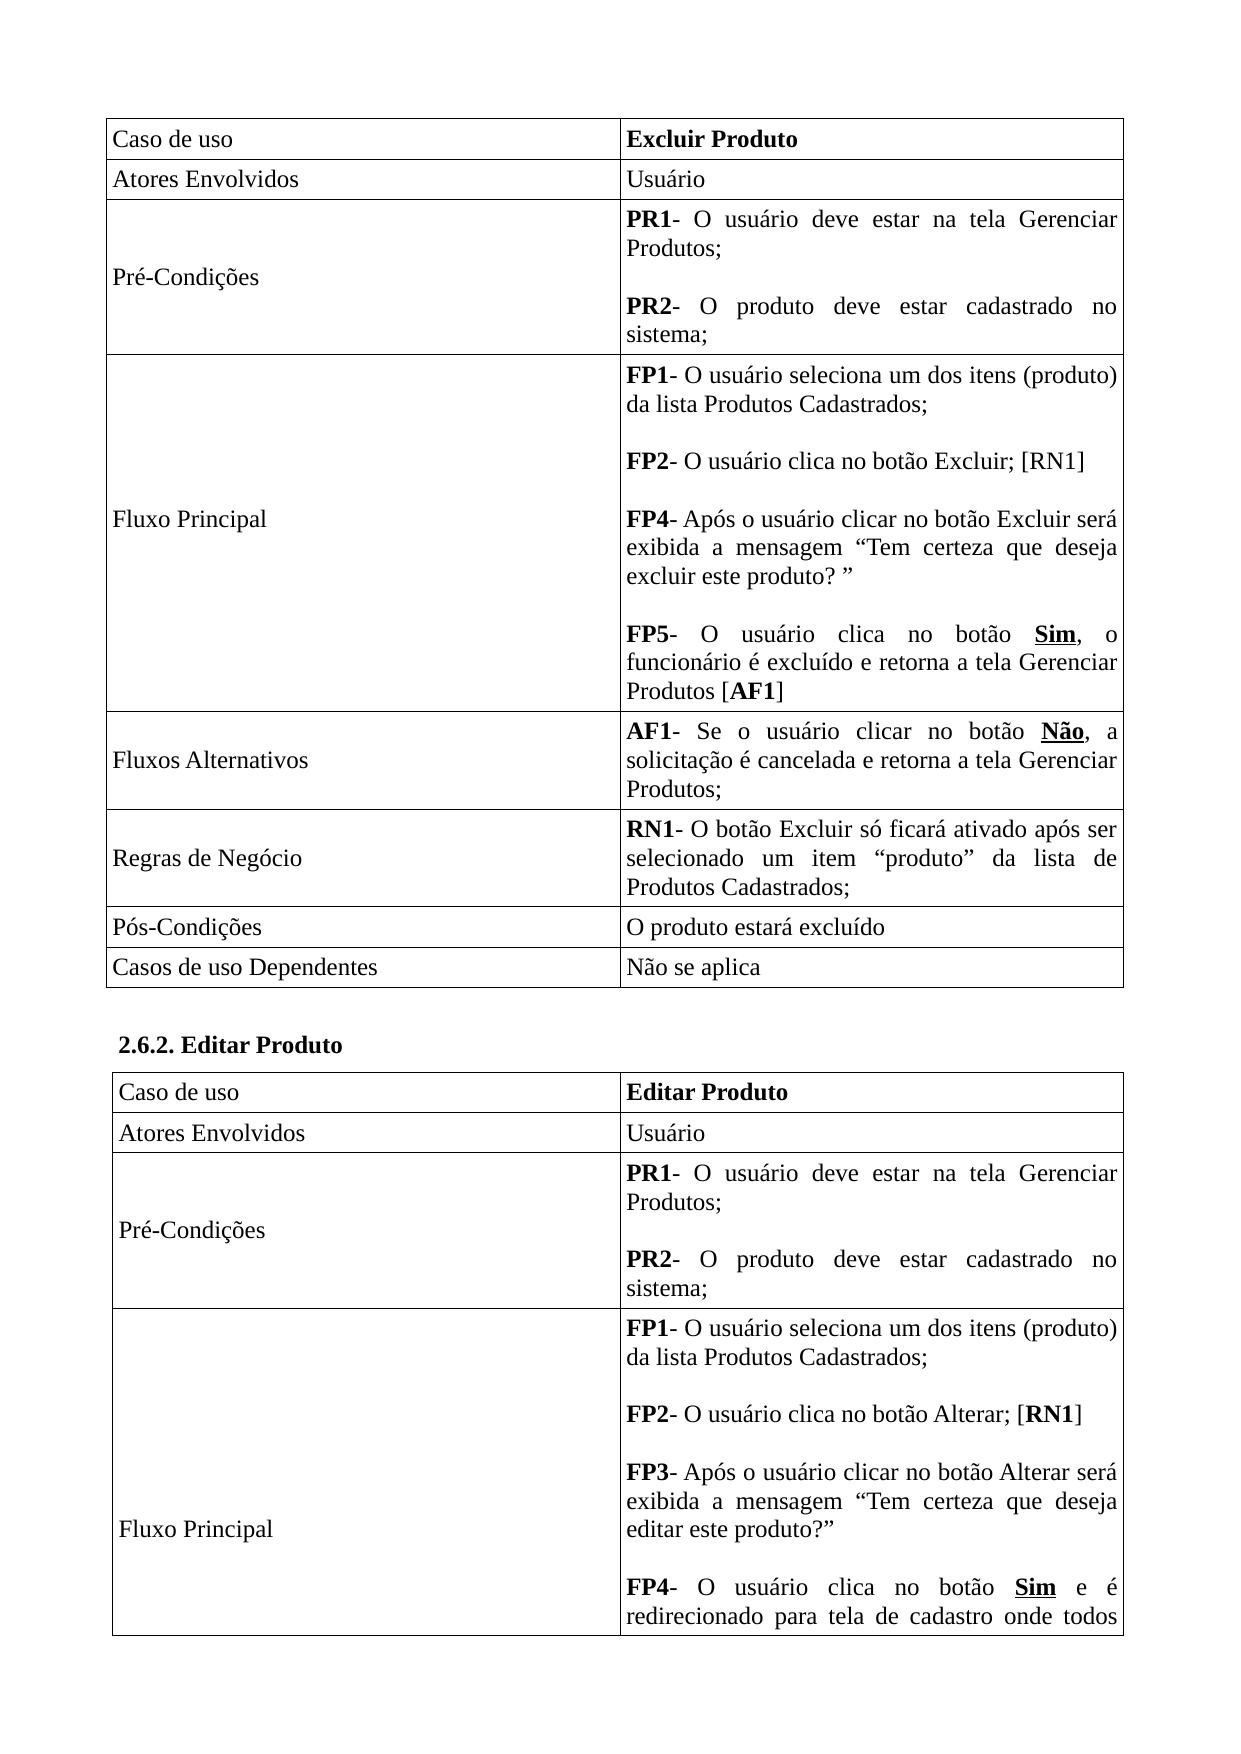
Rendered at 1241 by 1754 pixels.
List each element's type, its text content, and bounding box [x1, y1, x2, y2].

table_cell Fluxos Alternativos [107, 712, 620, 808]
table_header Caso de uso [113, 1073, 620, 1112]
table_cell AF1- Se o usuário clicar no botão Não, a solicitação é cancelada e retorna a tela Gerenciar Produtos; [621, 712, 1123, 808]
table_cell FP1- O usuário seleciona um dos itens (produto) da lista Produtos Cadastrados; FP2- O usuário clica no botão Alterar; [RN1] FP3- Após o usuário clicar no botão Alterar será exibida a mensagem “Tem certeza que deseja editar este produto?” FP4- O usuário clica no botão Sim e é redirecionado para tela de cadastro onde todos [621, 1309, 1123, 1635]
table_header Excluir Produto [621, 119, 1123, 158]
table_header Caso de uso [107, 119, 620, 158]
table_header Editar Produto [621, 1073, 1123, 1112]
table_cell Casos de uso Dependentes [107, 948, 620, 987]
table_cell Pós-Condições [107, 907, 620, 947]
table_cell PR1- O usuário deve estar na tela Gerenciar Produtos; PR2- O produto deve estar cadastrado no sistema; [621, 200, 1123, 354]
table_cell FP1- O usuário seleciona um dos itens (produto) da lista Produtos Cadastrados; FP2- O usuário clica no botão Excluir; [RN1] FP4- Após o usuário clicar no botão Excluir será exibida a mensagem “Tem certeza que deseja excluir este produto? ” FP5- O usuário clica no botão Sim, o funcionário é excluído e retorna a tela Gerenciar Produtos [AF1] [621, 355, 1123, 711]
table_cell Atores Envolvidos [107, 160, 620, 199]
table_cell Pré-Condições [113, 1153, 620, 1307]
table_cell Usuário [621, 160, 1123, 199]
subtitle 2.6.2. Editar Produto [118, 1030, 1122, 1059]
table_cell Usuário [621, 1113, 1123, 1152]
table_cell Atores Envolvidos [113, 1113, 620, 1152]
table_cell O produto estará excluído [621, 907, 1123, 947]
table_cell Não se aplica [621, 948, 1123, 987]
table_cell RN1- O botão Excluir só ficará ativado após ser selecionado um item “produto” da lista de Produtos Cadastrados; [621, 810, 1123, 906]
table_cell PR1- O usuário deve estar na tela Gerenciar Produtos; PR2- O produto deve estar cadastrado no sistema; [621, 1153, 1123, 1307]
table_cell Fluxo Principal [113, 1309, 620, 1635]
table_cell Regras de Negócio [107, 810, 620, 906]
table_cell Pré-Condições [107, 200, 620, 354]
table_cell Fluxo Principal [107, 355, 620, 711]
